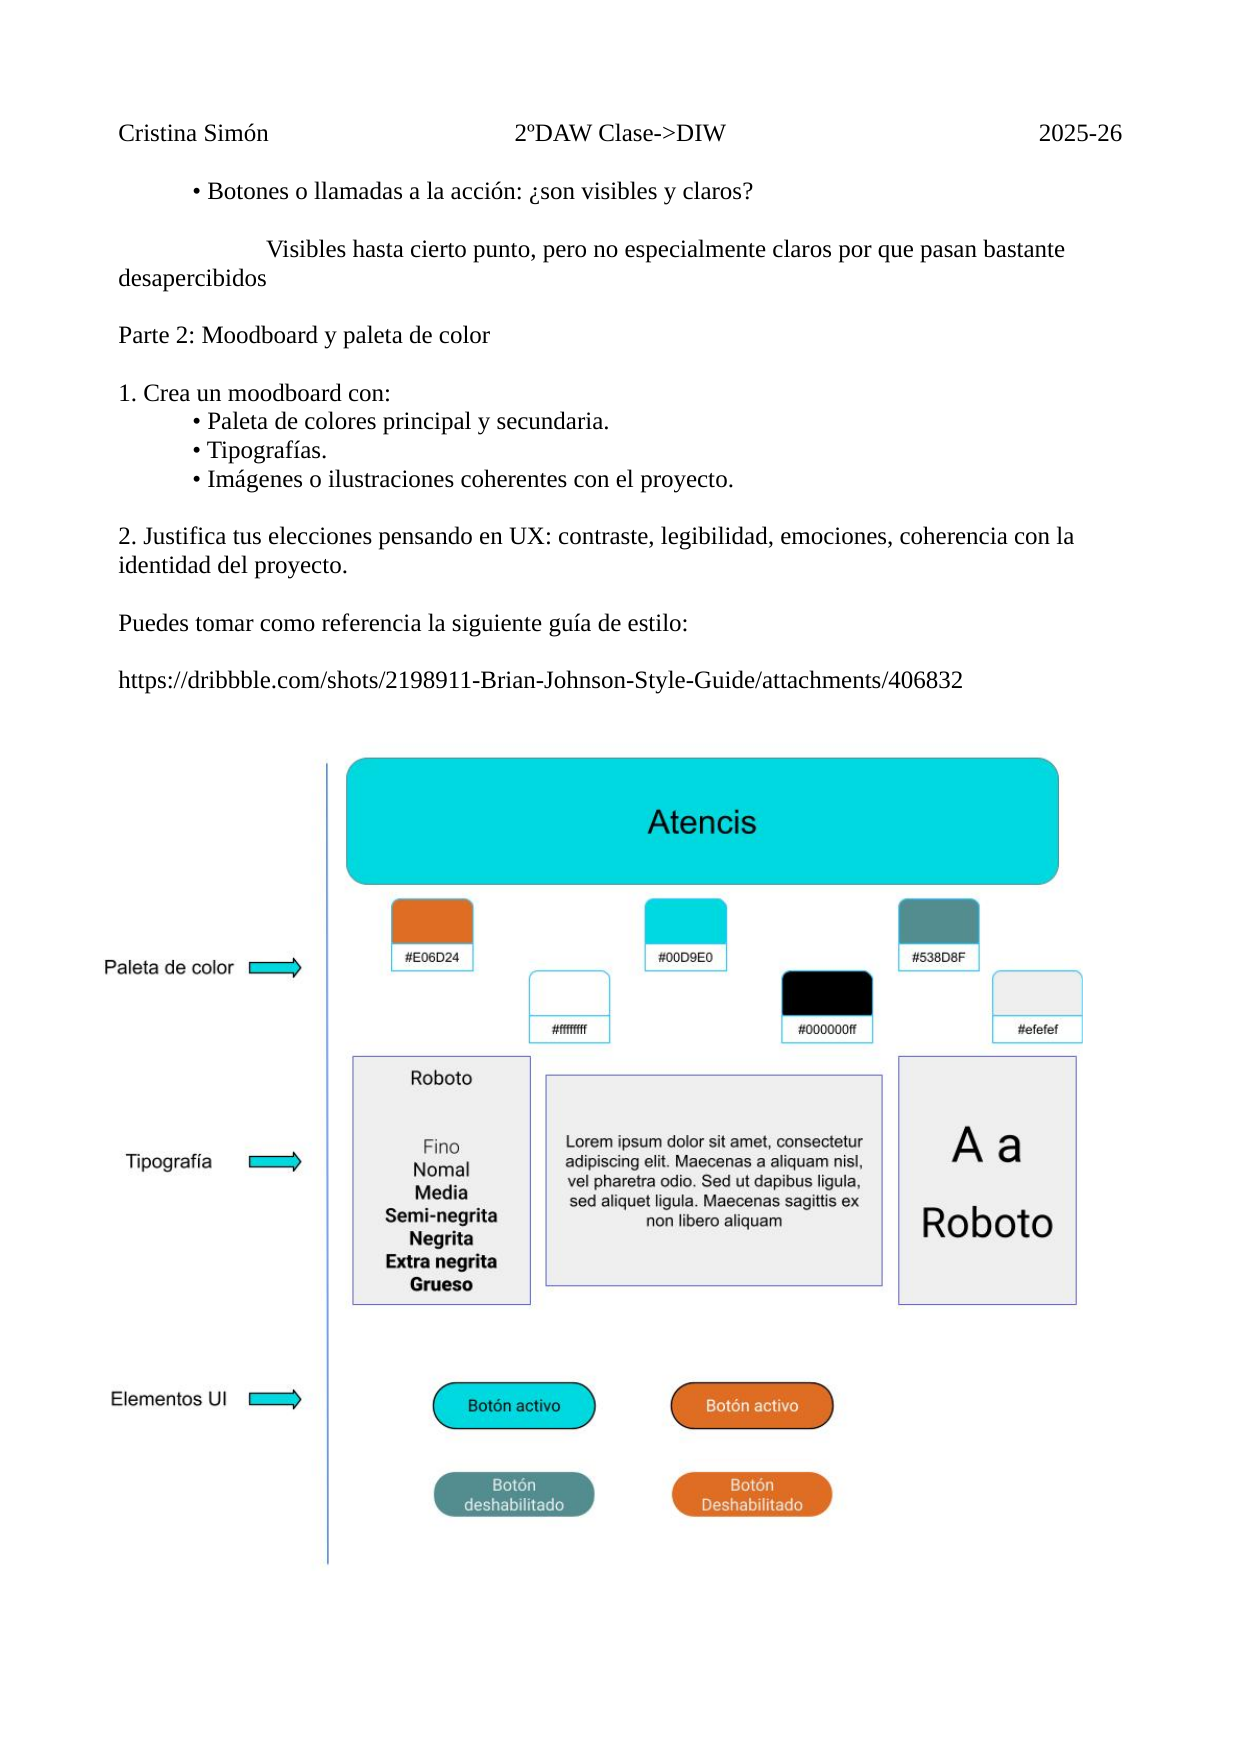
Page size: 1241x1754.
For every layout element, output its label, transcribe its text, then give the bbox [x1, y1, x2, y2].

text • Paleta de colores principal y secundaria. [118, 406, 1122, 435]
text 1. Crea un moodboard con: [118, 378, 1122, 406]
text • Imágenes o ilustraciones coherentes con el proyecto. [118, 464, 1122, 493]
text • Botones o llamadas a la acción: ¿son visibles y claros? [118, 176, 1122, 205]
text 2. Justifica tus elecciones pensando en UX: contraste, legibilidad, emociones, coherencia con la identidad del proyecto. [118, 521, 1122, 579]
text Puedes tomar como referencia la siguiente guía de estilo: [118, 608, 1122, 636]
text • Tipografías. [118, 435, 1122, 464]
text Visibles hasta cierto punto, pero no especialmente claros por que pasan bastante desapercibidos [118, 234, 1122, 291]
text https://dribbble.com/shots/2198911-Brian-Johnson-Style-Guide/attachments/406832 [118, 665, 1122, 694]
picture [78, 742, 1083, 1571]
text Parte 2: Moodboard y paleta de color [118, 320, 1122, 349]
